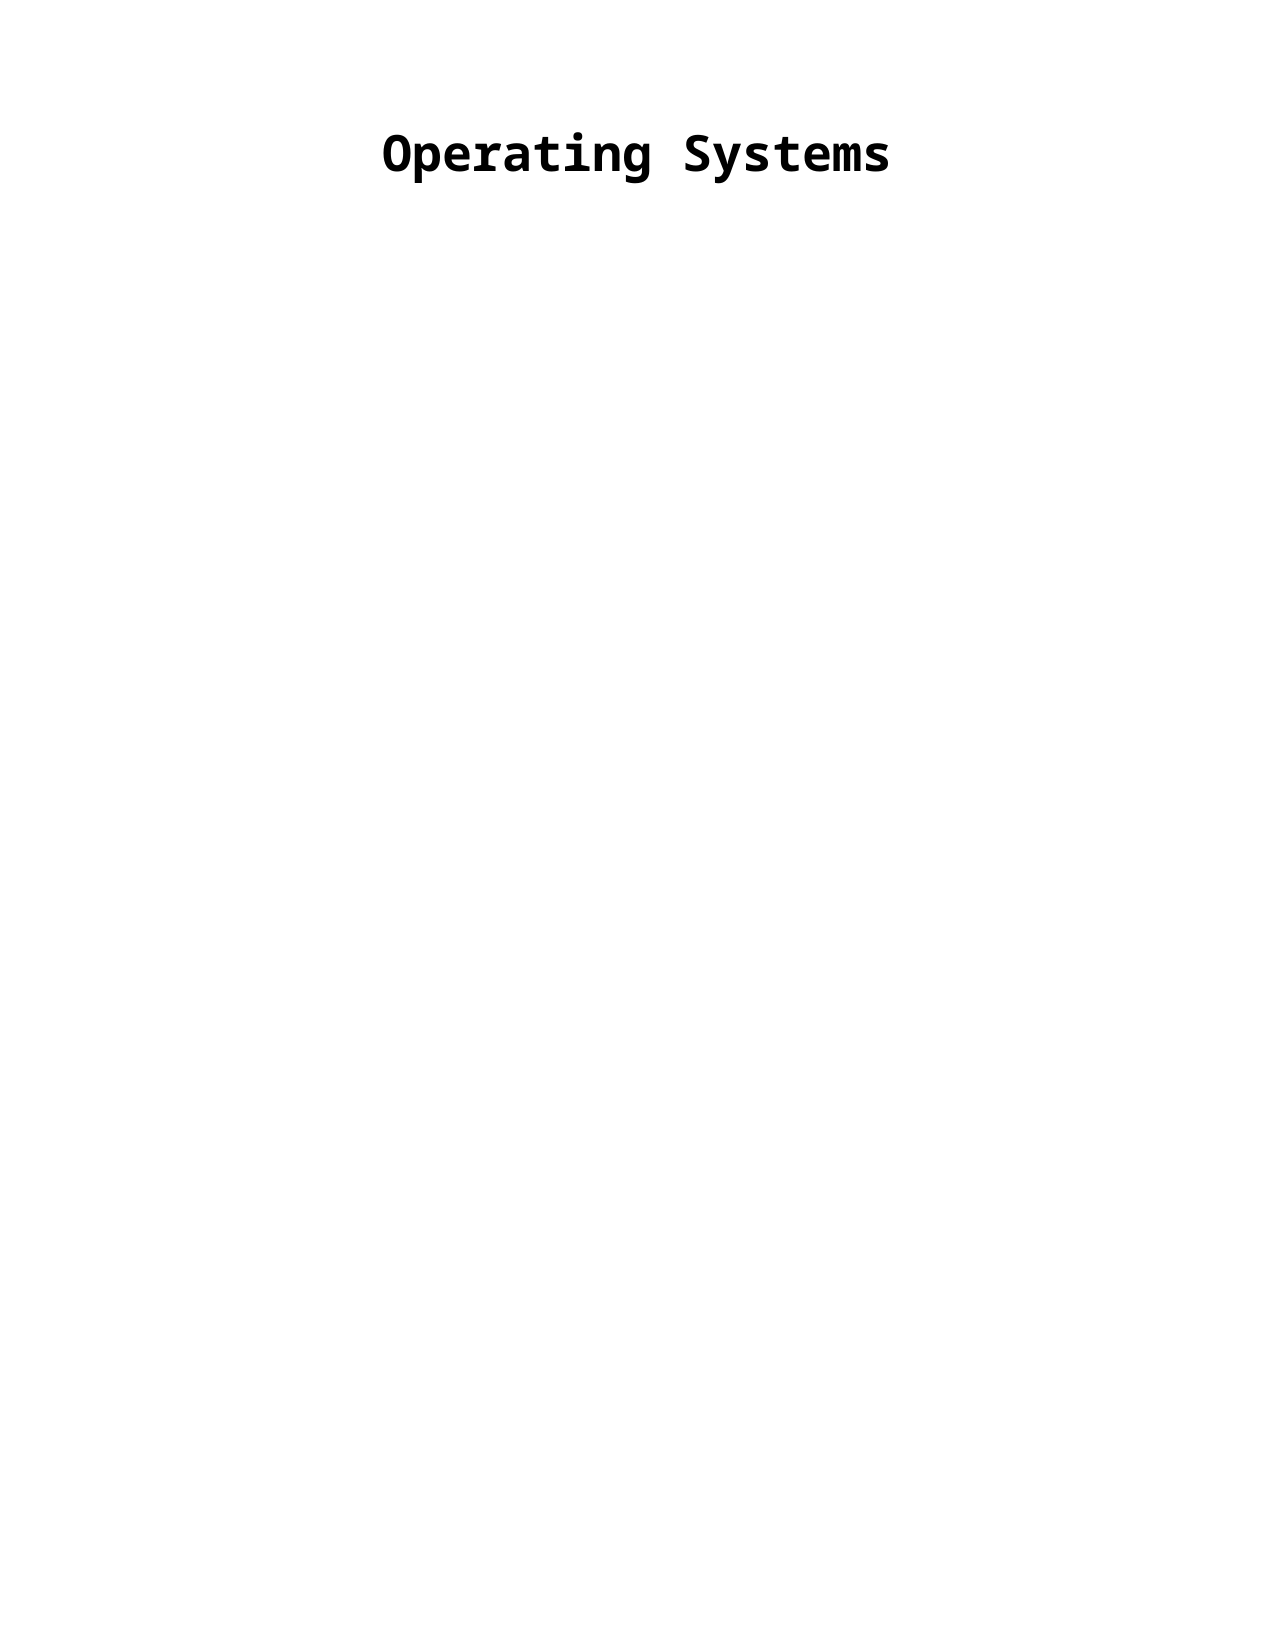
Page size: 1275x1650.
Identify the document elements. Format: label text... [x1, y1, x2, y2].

text Operating Systems [118, 118, 1157, 186]
